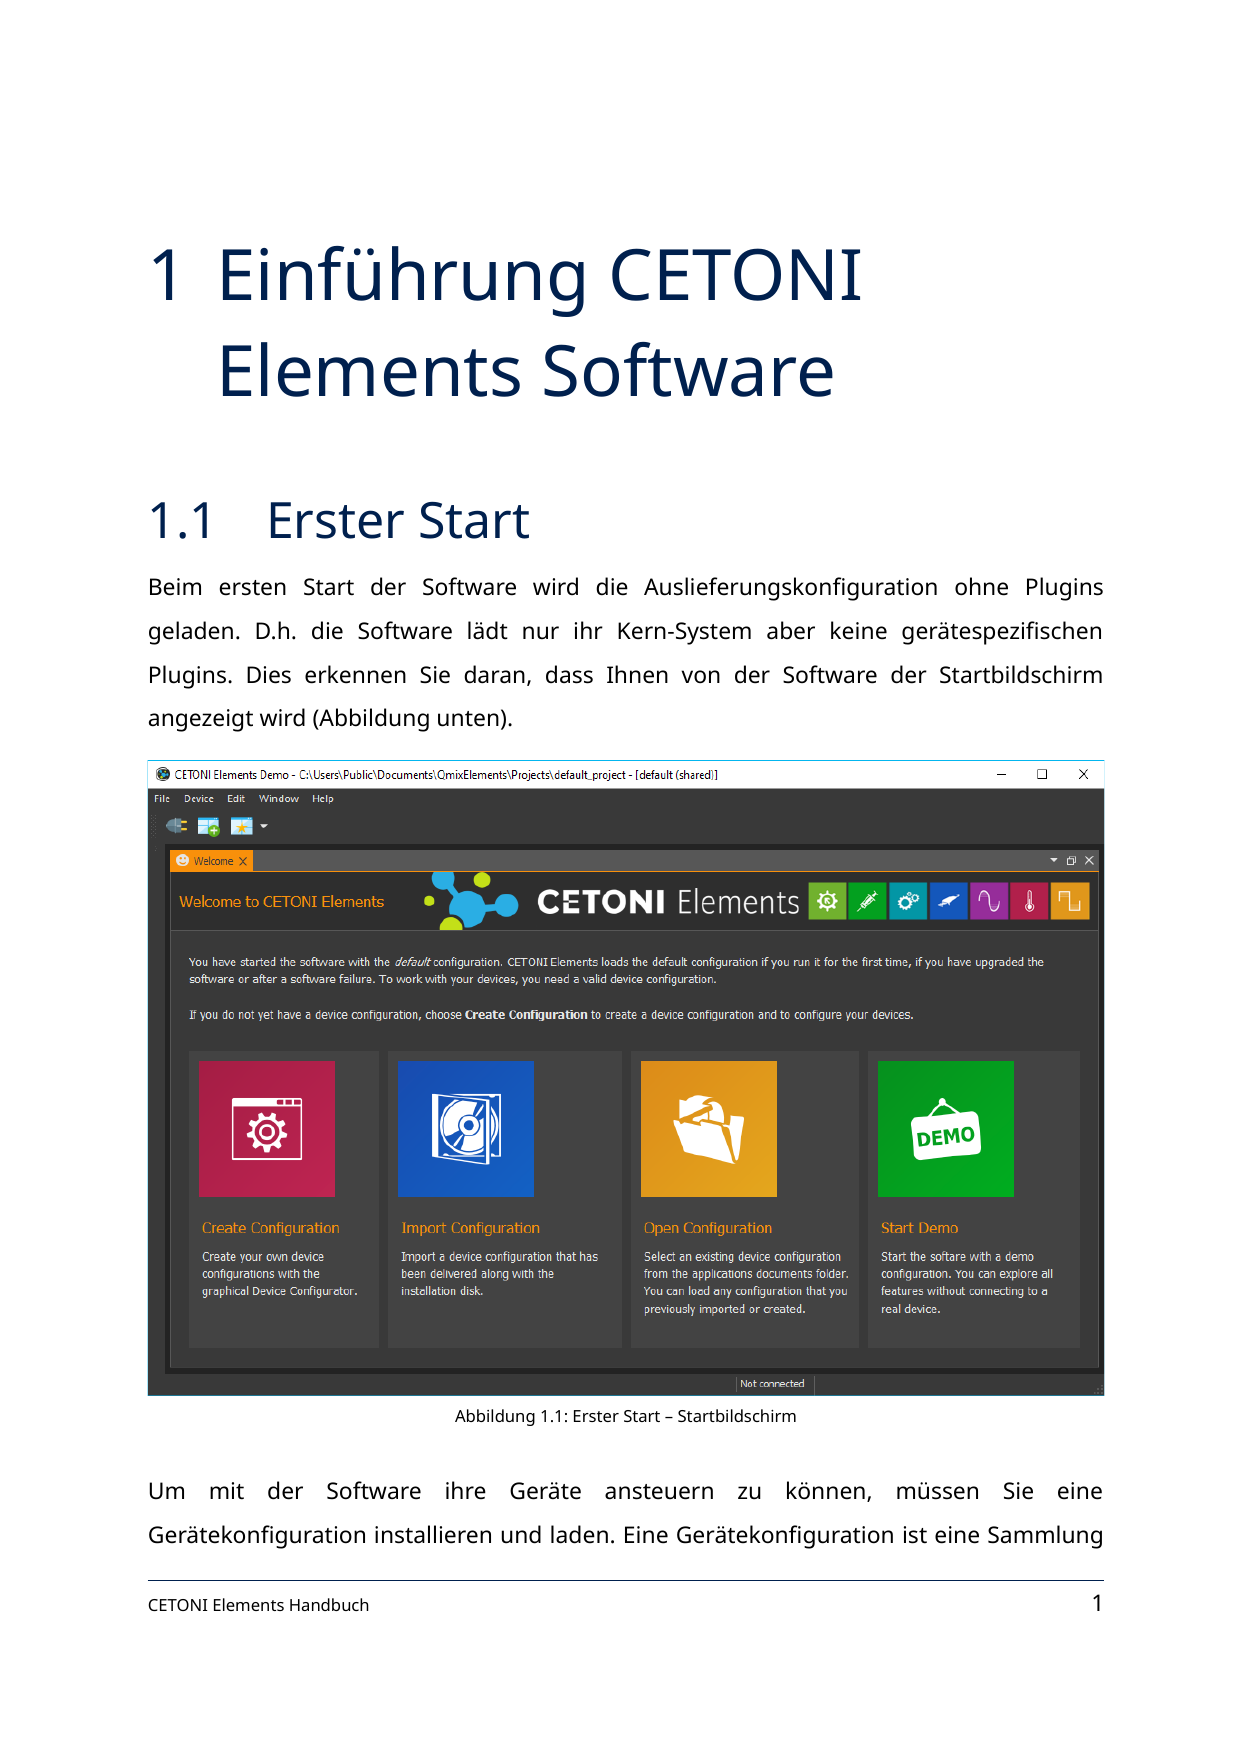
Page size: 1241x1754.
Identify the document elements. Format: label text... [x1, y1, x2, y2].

text Um mit der Software ihre Geräte ansteuern zu können, müssen Sie eine Gerätekonfiguration installieren und laden. Eine Gerätekonfiguration ist eine Sammlung [148, 1428, 1104, 1550]
subtitle Einführung CETONI Elements Software [148, 224, 1104, 417]
text Abbildung 1.1: Erster Start – Startbildschirm [148, 1396, 1104, 1427]
subtitle Erster Start [148, 485, 1104, 553]
text Beim ersten Start der Software wird die Auslieferungskonfiguration ohne Plugins geladen. D.h. die Software lädt nur ihr Kern-System aber keine gerätespezifischen Plugins. Dies erkennen Sie daran, dass Ihnen von der Software der Startbildschirm angezeigt wird (Abbildung unten). [148, 571, 1104, 733]
text [148, 748, 1104, 760]
picture [147, 762, 1105, 1396]
